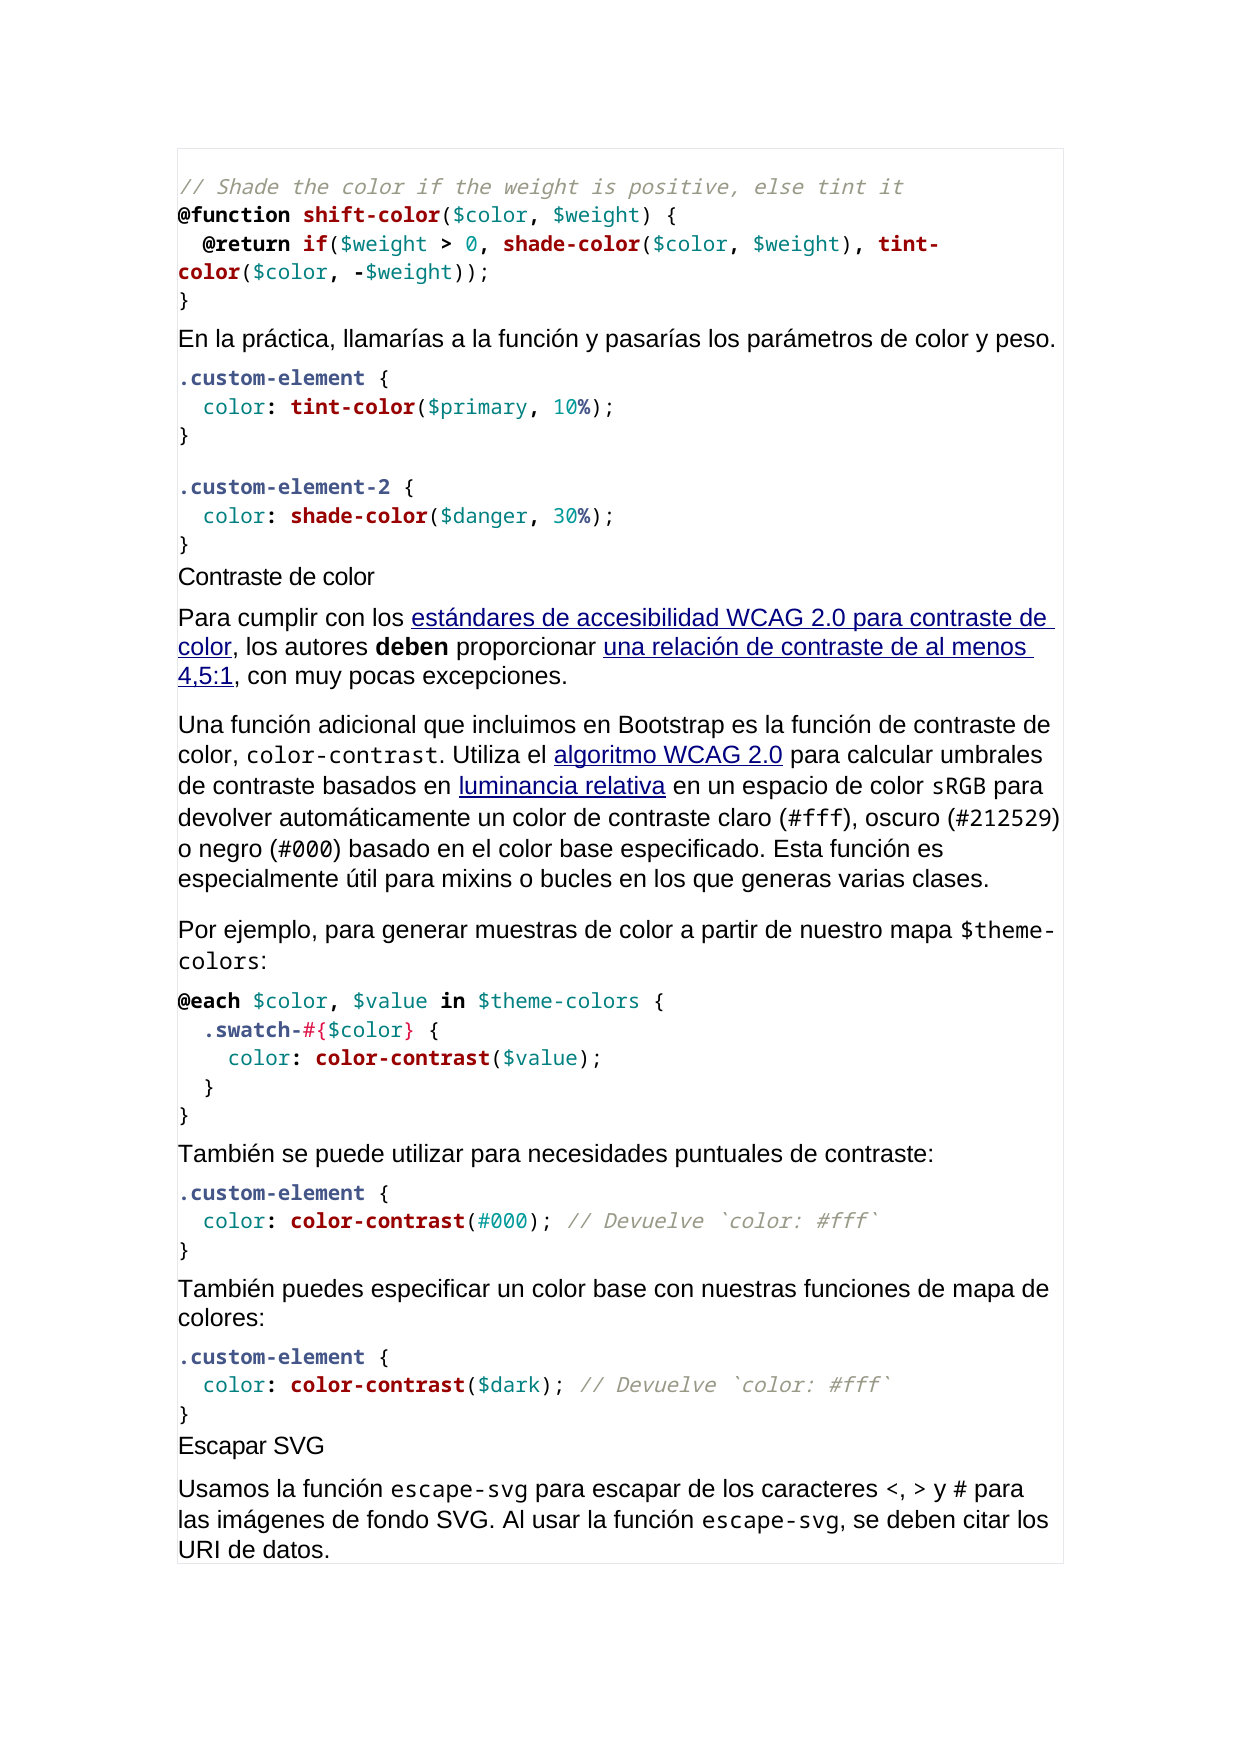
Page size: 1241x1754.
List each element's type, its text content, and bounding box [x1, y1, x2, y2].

text // Shade the color if the weight is positive, else tint it [178, 171, 1063, 200]
text En la práctica, llamarías a la función y pasarías los parámetros de color y peso. [178, 324, 1063, 353]
text También puedes especificar un color base con nuestras funciones de mapa de colores: [178, 1273, 1063, 1331]
text } [178, 1398, 1063, 1427]
text @return if($weight > 0, shade-color($color, $weight), tint-color($color, -$weight)); [178, 228, 1063, 285]
text .custom-element { [178, 363, 1063, 391]
text color: tint-color($primary, 10%); [178, 391, 1063, 420]
text Para cumplir con los estándares de accesibilidad WCAG 2.0 para contraste de color, los autores deben proporcionar una relación de contraste de al menos 4,5:1, con muy pocas excepciones. [178, 603, 1063, 689]
text Por ejemplo, para generar muestras de color a partir de nuestro mapa $theme-colors: [178, 913, 1063, 976]
text } [178, 1234, 1063, 1263]
text } [178, 1100, 1063, 1129]
text .custom-element { [178, 1178, 1063, 1206]
text } [178, 529, 1063, 558]
text @function shift-color($color, $weight) { [178, 200, 1063, 228]
text color: color-contrast($dark); // Devuelve `color: #fff` [178, 1370, 1063, 1398]
text color: color-contrast($value); [178, 1043, 1063, 1071]
text .swatch-#{$color} { [178, 1014, 1063, 1043]
text @each $color, $value in $theme-colors { [178, 986, 1063, 1014]
subtitle Escapar SVG [178, 1431, 1063, 1460]
text También se puede utilizar para necesidades puntuales de contraste: [178, 1138, 1063, 1168]
text .custom-element { [178, 1341, 1063, 1370]
text color: color-contrast(#000); // Devuelve `color: #fff` [178, 1206, 1063, 1234]
text Una función adicional que incluimos en Bootstrap es la función de contraste de color, color-contrast. Utiliza el algoritmo WCAG 2.0 para calcular umbrales de contraste basados en luminancia relativa en un espacio de color sRGB para devolver automáticamente un color de contraste claro (#fff), oscuro (#212529) o negro (#000) basado en el color base especificado. Esta función es especialmente útil para mixins o bucles en los que generas varias clases. [178, 710, 1063, 893]
subtitle Contraste de color [178, 561, 1063, 591]
text } [178, 285, 1063, 314]
text .custom-element-2 { [178, 472, 1063, 500]
text Usamos la función escape-svg para escapar de los caracteres <, > y # para las imágenes de fondo SVG. Al usar la función escape-svg, se deben citar los URI de datos. [178, 1472, 1063, 1563]
text } [178, 420, 1063, 448]
text } [178, 1071, 1063, 1100]
text color: shade-color($danger, 30%); [178, 500, 1063, 529]
